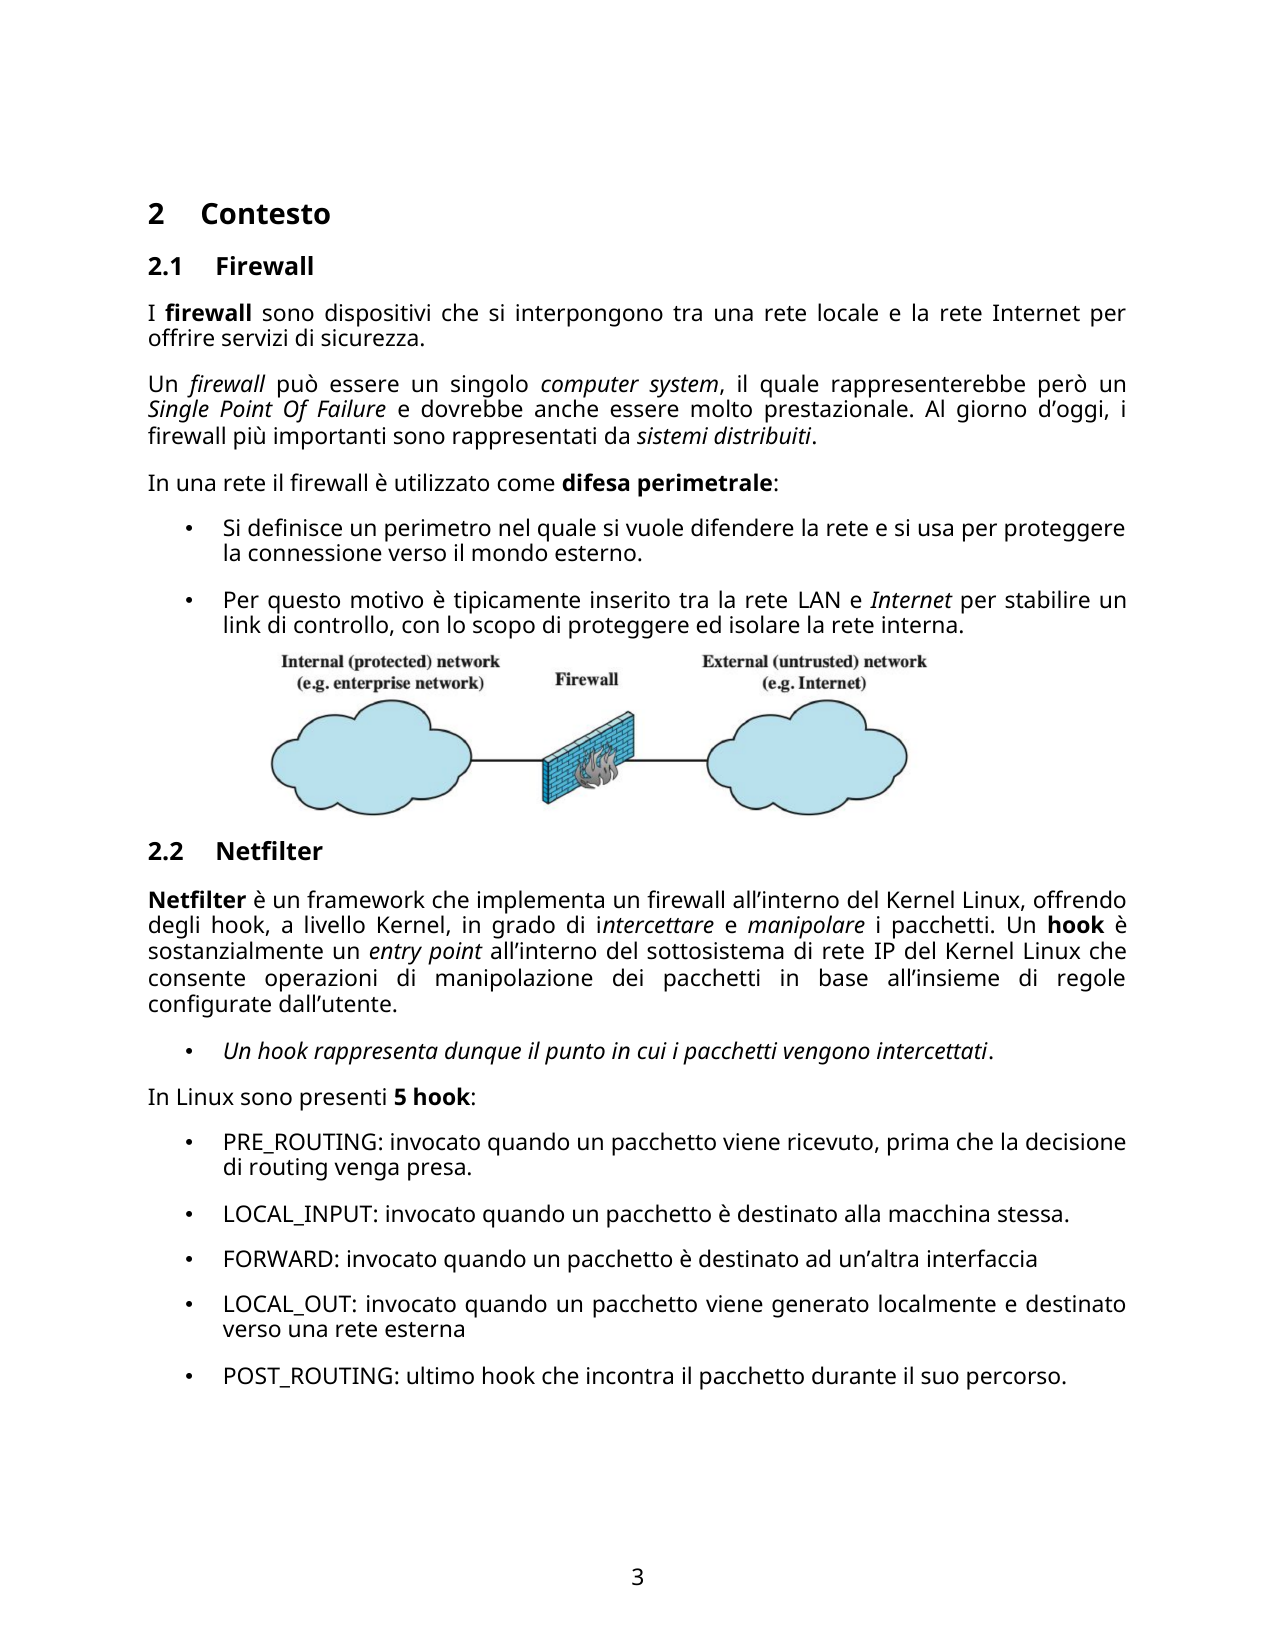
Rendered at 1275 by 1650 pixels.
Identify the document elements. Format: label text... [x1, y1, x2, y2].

text In Linux sono presenti 5 hook: [148, 1084, 1127, 1110]
subtitle Netfilter [148, 661, 1127, 868]
list Un hook rappresenta dunque il punto in cui i pacchetti vengono intercettati. [185, 1038, 1127, 1065]
list PRE_ROUTING: invocato quando un pacchetto viene ricevuto, prima che la decisione di routing venga presa. [185, 1129, 1127, 1182]
list POST_ROUTING: ultimo hook che incontra il pacchetto durante il suo percorso. [185, 1363, 1127, 1390]
list FORWARD: invocato quando un pacchetto è destinato ad un’altra interfaccia [185, 1246, 1127, 1273]
picture [268, 644, 929, 819]
subtitle Firewall [148, 252, 1127, 281]
list Si definisce un perimetro nel quale si vuole difendere la rete e si usa per proteggere la connessione verso il mondo esterno. [185, 515, 1127, 568]
text In una rete il firewall è utilizzato come difesa perimetrale: [148, 470, 1127, 497]
text I firewall sono dispositivi che si interpongono tra una rete locale e la rete Internet per offrire servizi di sicurezza. [148, 300, 1127, 353]
list LOCAL_INPUT: invocato quando un pacchetto è destinato alla macchina stessa. [185, 1201, 1127, 1227]
list LOCAL_OUT: invocato quando un pacchetto viene generato localmente e destinato verso una rete esterna [185, 1292, 1127, 1345]
list Per questo motivo è tipicamente inserito tra la rete LAN e Internet per stabilire un link di controllo, con lo scopo di proteggere ed isolare la rete interna. [185, 587, 1127, 640]
text Netfilter è un framework che implementa un firewall all’interno del Kernel Linux, offrendo degli hook, a livello Kernel, in grado di intercettare e manipolare i pacchetti. Un hook è sostanzialmente un entry point all’interno del sottosistema di rete IP del Kernel Linux che consente operazioni di manipolazione dei pacchetti in base all’insieme di regole configurate dall’utente. [148, 887, 1127, 1020]
text Un firewall può essere un singolo computer system, il quale rappresenterebbe però un Single Point Of Failure e dovrebbe anche essere molto prestazionale. Al giorno d’oggi, i firewall più importanti sono rappresentati da sistemi distribuiti. [148, 372, 1127, 451]
subtitle Contesto [148, 198, 1127, 231]
